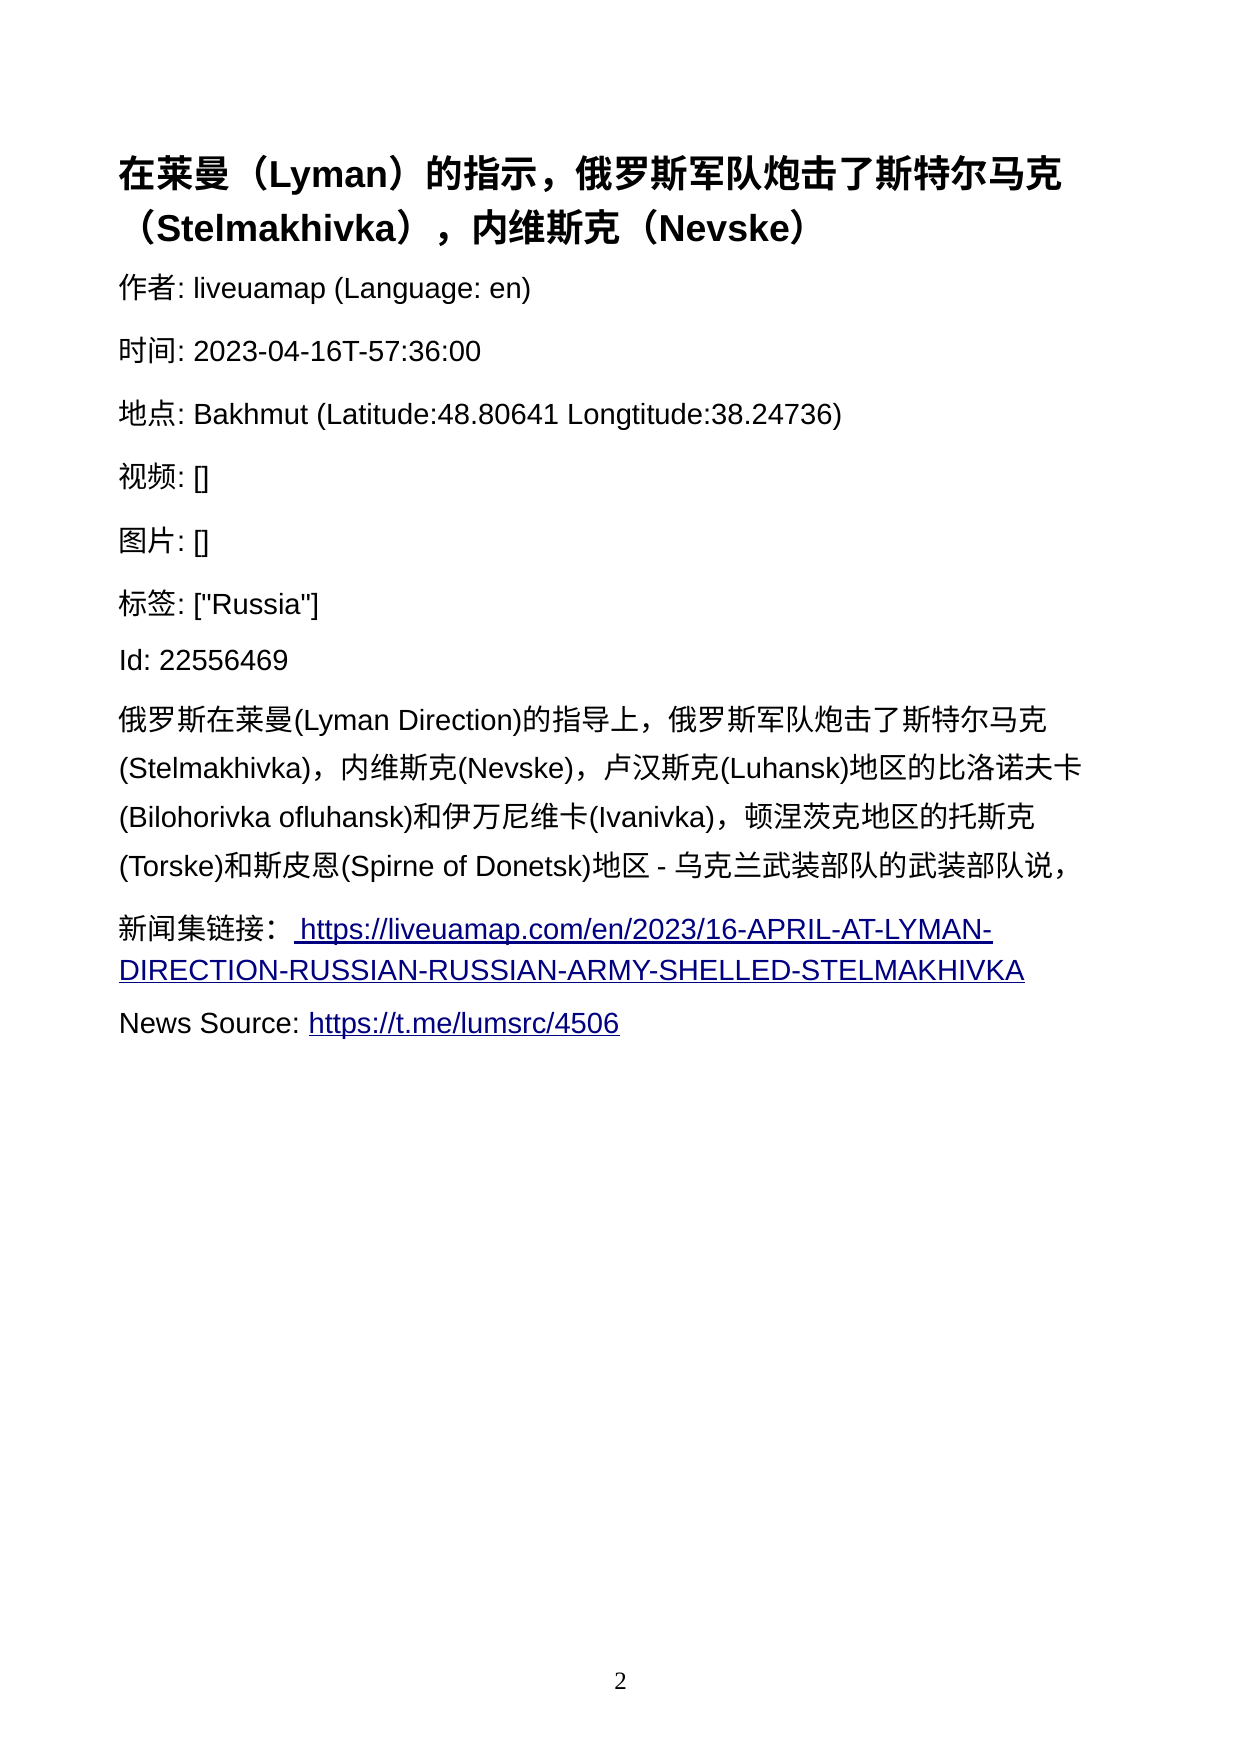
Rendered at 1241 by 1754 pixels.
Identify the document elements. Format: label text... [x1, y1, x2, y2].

subtitle 在莱曼（Lyman）的指示，俄罗斯军队炮击了斯特尔马克（Stelmakhivka），内维斯克（Nevske） [118, 143, 1122, 252]
text 新闻集链接： https://liveuamap.com/en/2023/16-APRIL-AT-LYMAN-DIRECTION-RUSSIAN-RUSSIAN-ARMY-SHELLED-STELMAKHIVKA [118, 905, 1122, 986]
text 作者: liveuamap (Language: en) [118, 264, 1122, 307]
text 俄罗斯在莱曼(Lyman Direction)的指导上，俄罗斯军队炮击了斯特尔马克(Stelmakhivka)，内维斯克(Nevske)，卢汉斯克(Luhansk)地区的比洛诺夫卡(Bilohorivka ofluhansk)和伊万尼维卡(Ivanivka)，顿涅茨克地区的托斯克(Torske)和斯皮恩(Spirne of Donetsk)地区 - 乌克兰武装部队的武装部队说， [118, 696, 1122, 884]
text 时间: 2023-04-16T-57:36:00 [118, 328, 1122, 370]
text 视频: [] [118, 454, 1122, 496]
text News Source: https://t.me/lumsrc/4506 [118, 1006, 1122, 1039]
text 地点: Bakhmut (Latitude:48.80641 Longtitude:38.24736) [118, 391, 1122, 433]
text 图片: [] [118, 517, 1122, 559]
text Id: 22556469 [118, 643, 1122, 677]
text 标签: ["Russia"] [118, 580, 1122, 622]
